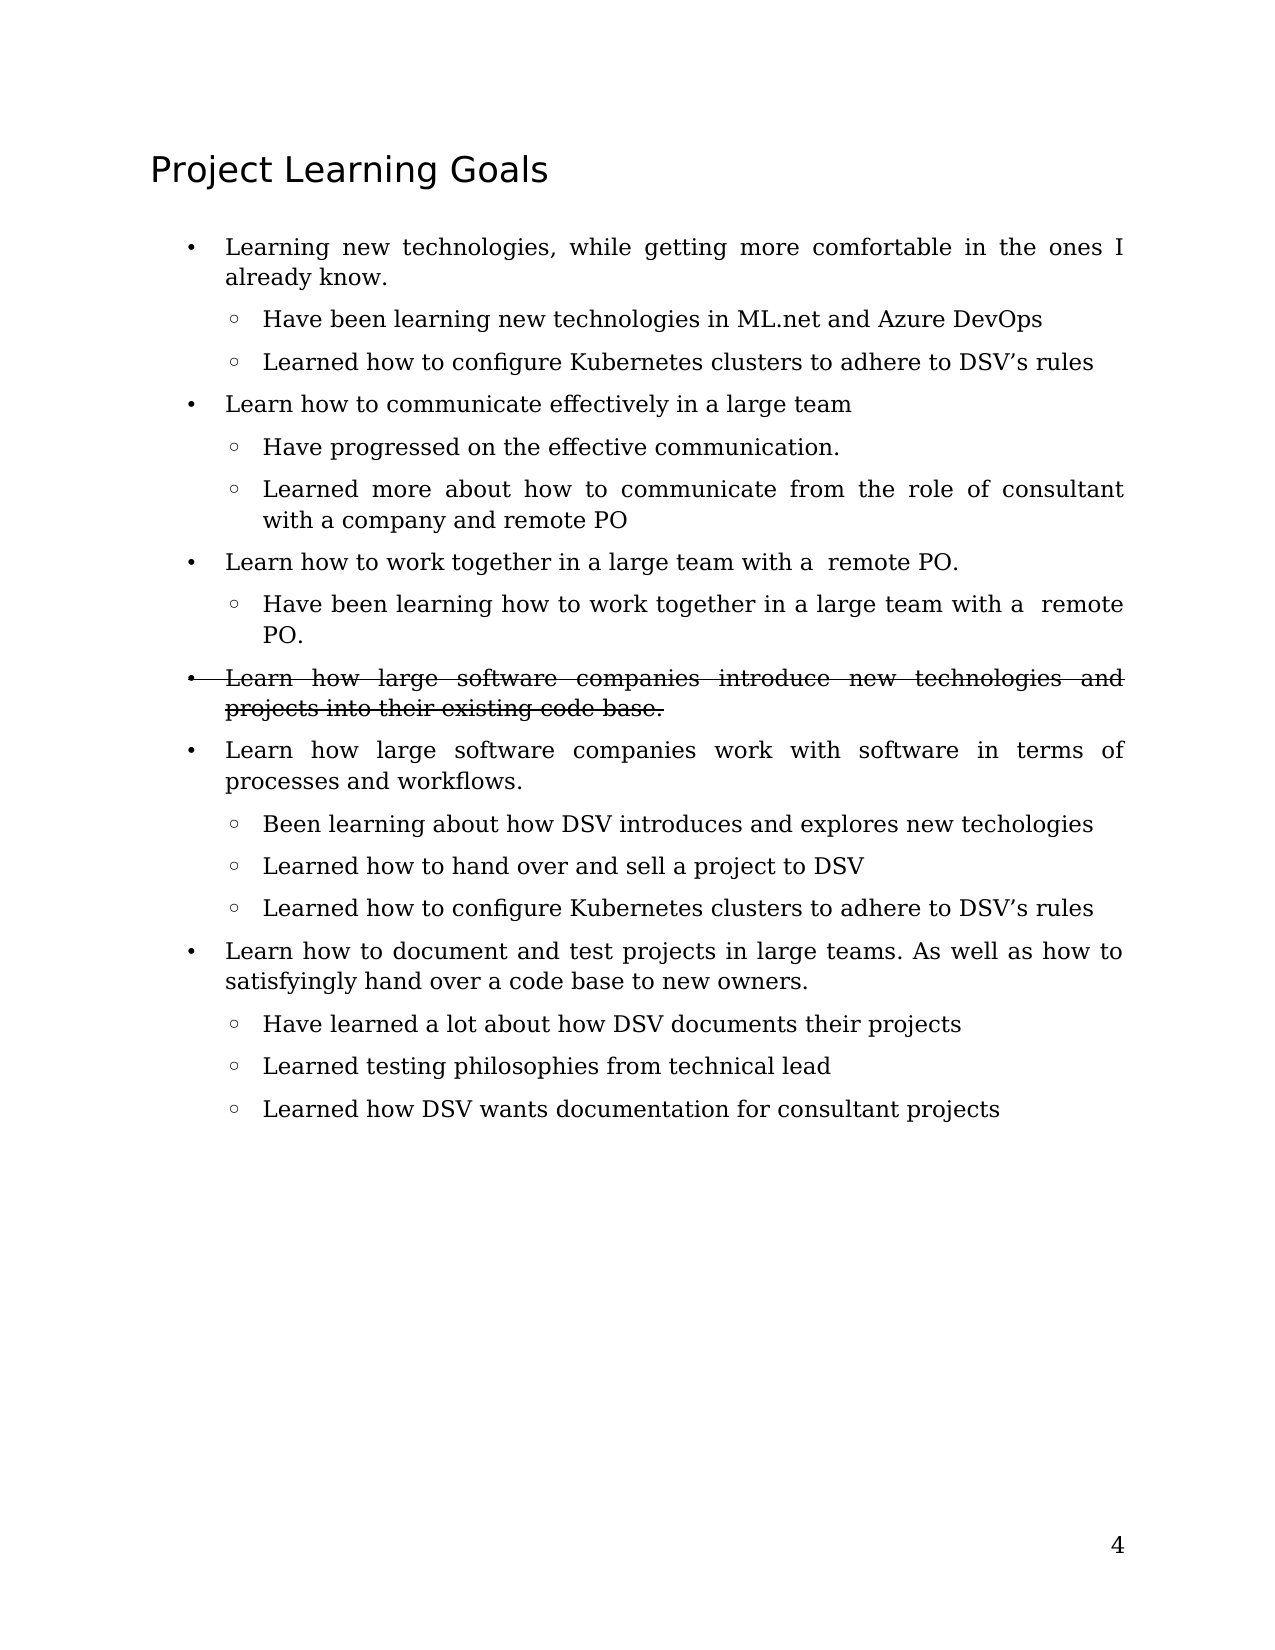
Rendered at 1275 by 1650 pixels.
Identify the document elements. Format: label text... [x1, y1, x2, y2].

list Have been learning how to work together in a large team with a remote PO. [225, 592, 1125, 649]
list Have been learning new technologies in ML.net and Azure DevOps [225, 307, 1125, 333]
list Have progressed on the effective communication. [225, 434, 1125, 461]
subtitle Project Learning Goals [150, 150, 1125, 191]
list Been learning about how DSV introduces and explores new techologies [225, 811, 1125, 837]
list Learn how to communicate effectively in a large team [187, 391, 1125, 418]
list Learn how large software companies introduce new technologies and projects into their existing code base. [187, 680, 1125, 722]
list Learn how to work together in a large team with a remote PO. [187, 549, 1125, 576]
list Have learned a lot about how DSV documents their projects [225, 1011, 1125, 1038]
list Learn how large software companies introduce new technologies and projects into their existing code base. [187, 665, 1125, 679]
list Learned how to configure Kubernetes clusters to adhere to DSV’s rules [225, 896, 1125, 922]
list Learned testing philosophies from technical lead [225, 1053, 1125, 1080]
list Learn how to document and test projects in large teams. As well as how to satisfyingly hand over a code base to new owners. [187, 938, 1125, 995]
list Learn how large software companies work with software in terms of processes and workflows. [187, 738, 1125, 795]
list Learned how to hand over and sell a project to DSV [225, 853, 1125, 880]
list Learned how to configure Kubernetes clusters to adhere to DSV’s rules [225, 349, 1125, 376]
list Learned more about how to communicate from the role of consultant with a company and remote PO [225, 476, 1125, 533]
list Learned how DSV wants documentation for consultant projects [225, 1096, 1125, 1122]
list Learning new technologies, while getting more comfortable in the ones I already know. [187, 234, 1125, 291]
